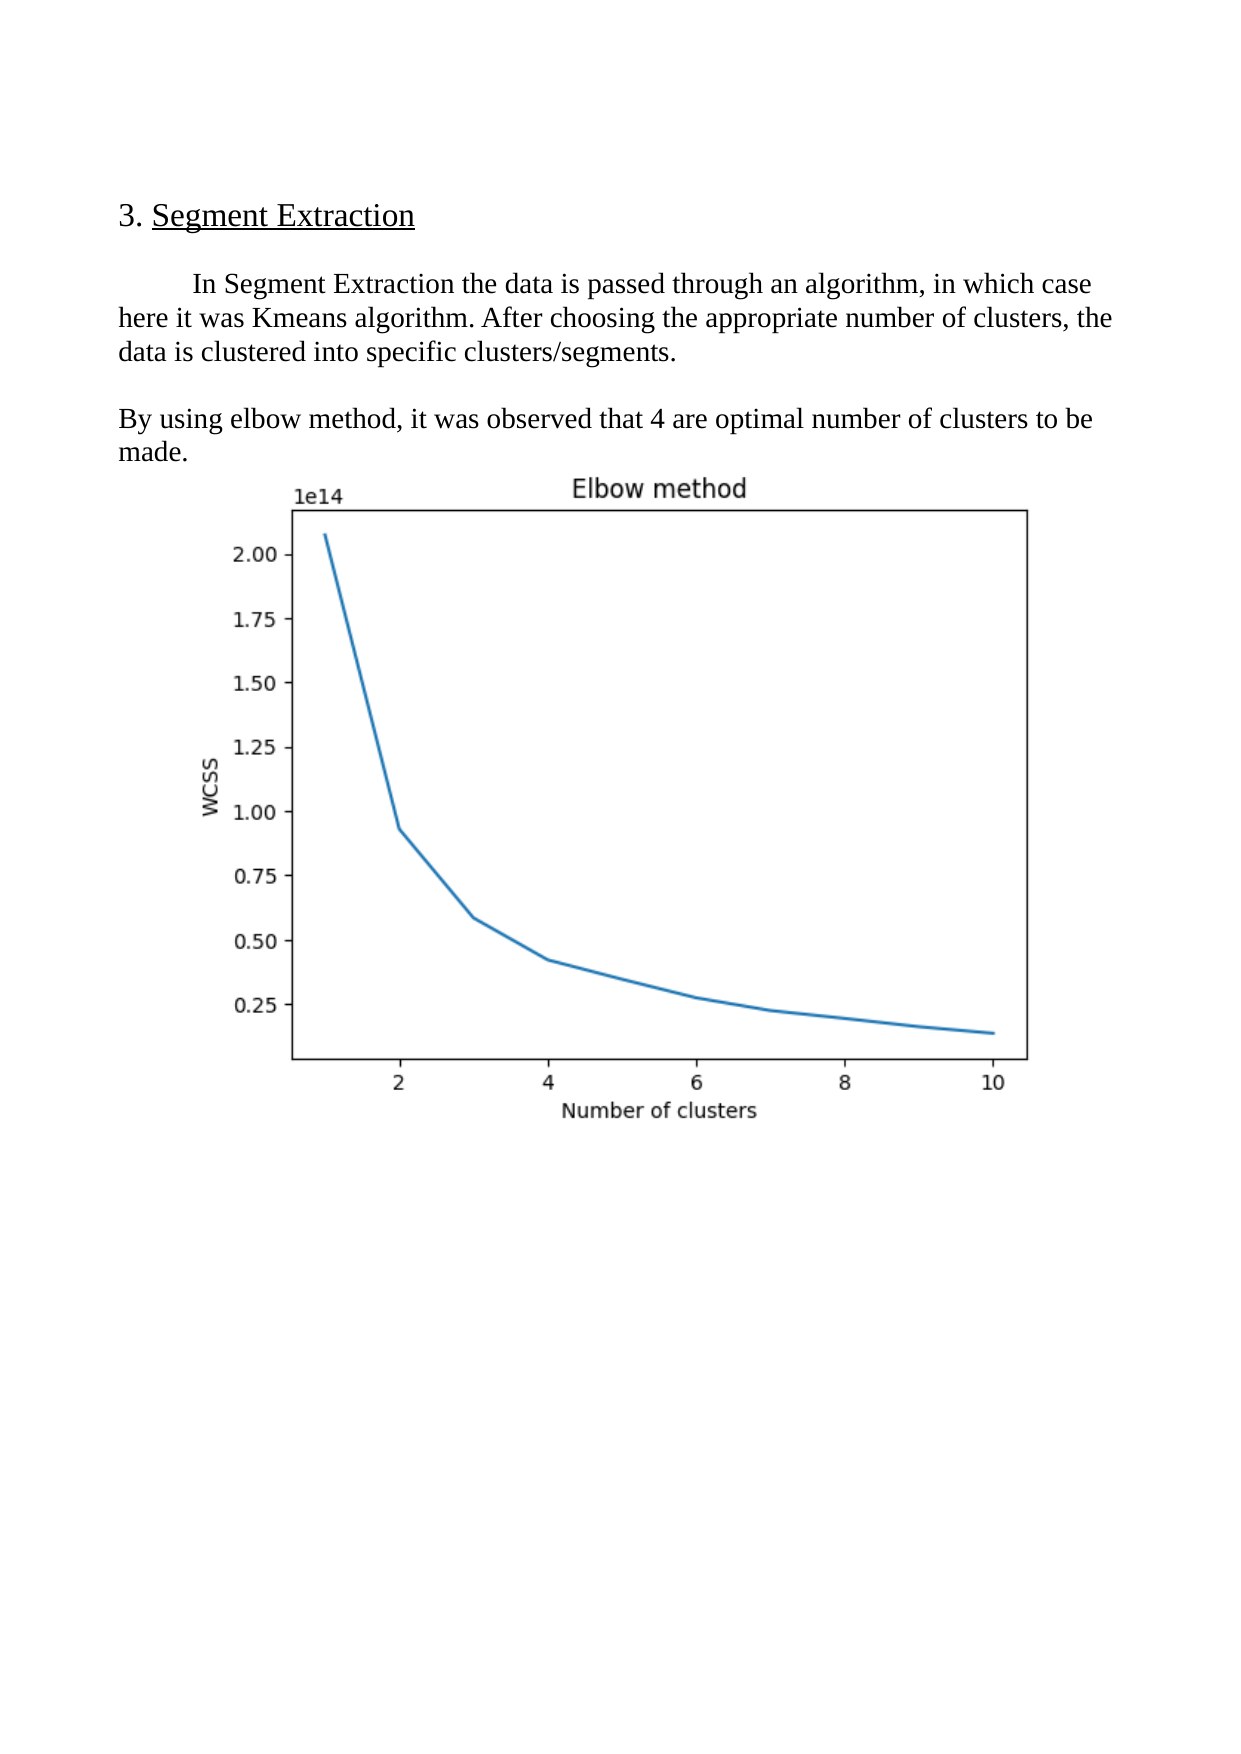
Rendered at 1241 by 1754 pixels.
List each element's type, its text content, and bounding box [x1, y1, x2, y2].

picture [194, 467, 1046, 1136]
text By using elbow method, it was observed that 4 are optimal number of clusters to be made. [118, 401, 1122, 468]
text 3. Segment Extraction [118, 195, 1122, 233]
text In Segment Extraction the data is passed through an algorithm, in which case here it was Kmeans algorithm. After choosing the appropriate number of clusters, the data is clustered into specific clusters/segments. [118, 267, 1122, 367]
